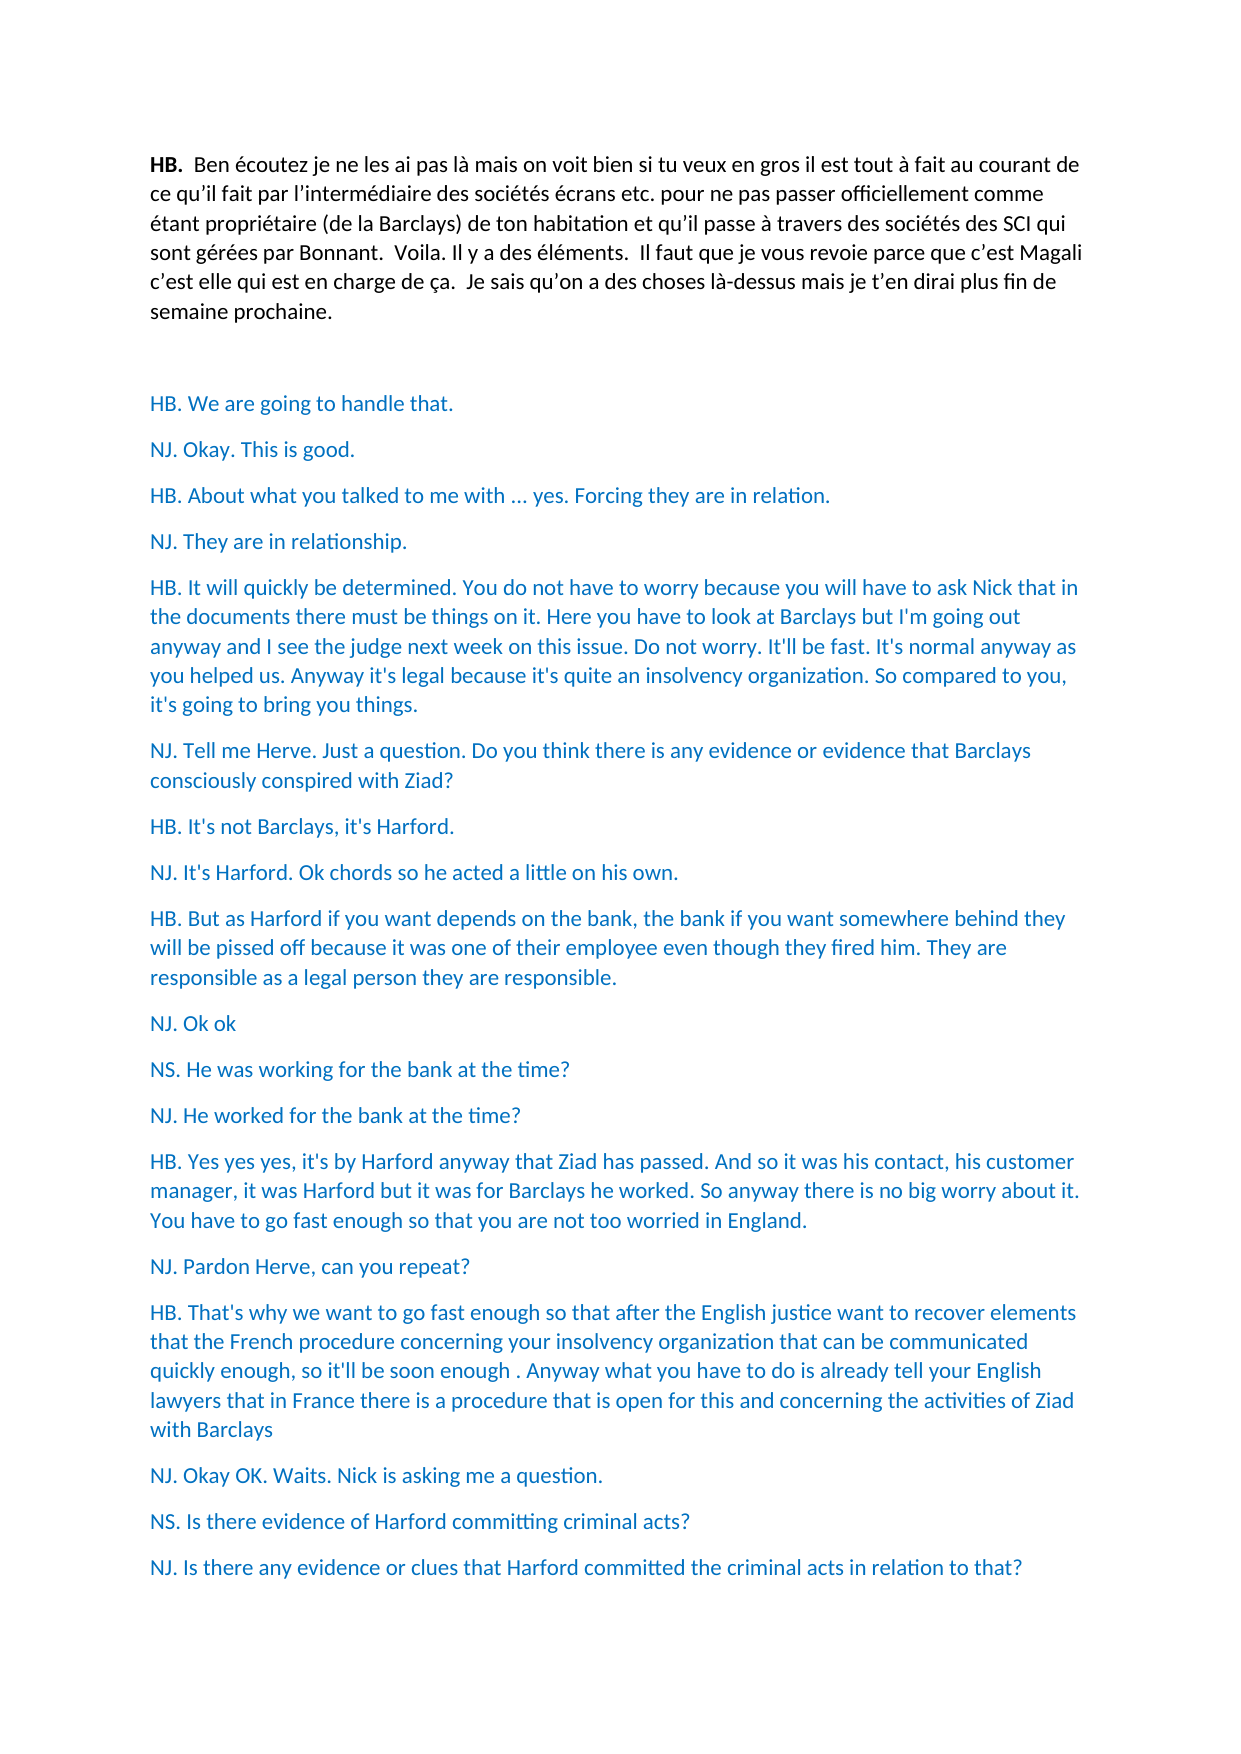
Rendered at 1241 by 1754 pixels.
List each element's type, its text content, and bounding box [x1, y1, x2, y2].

text NJ. Okay OK. Waits. Nick is asking me a question. [150, 1461, 1090, 1489]
text NJ. Is there any evidence or clues that Harford committed the criminal acts in relation to that? [150, 1553, 1090, 1582]
text NJ. Pardon Herve, can you repeat? [150, 1252, 1090, 1280]
text HB. Ben écoutez je ne les ai pas là mais on voit bien si tu veux en gros il est tout à fait au courant de ce qu’il fait par l’intermédiaire des sociétés écrans etc. pour ne pas passer officiellement comme étant propriétaire (de la Barclays) de ton habitation et qu’il passe à travers des sociétés des SCI qui sont gérées par Bonnant. Voila. Il y a des éléments. Il faut que je vous revoie parce que c’est Magali c’est elle qui est en charge de ça. Je sais qu’on a des choses là-dessus mais je t’en dirai plus fin de semaine prochaine. [150, 150, 1090, 325]
text NJ. Ok ok [150, 1009, 1090, 1037]
text HB. Yes yes yes, it's by Harford anyway that Ziad has passed. And so it was his contact, his customer manager, it was Harford but it was for Barclays he worked. So anyway there is no big worry about it. You have to go fast enough so that you are not too worried in England. [150, 1147, 1090, 1234]
text HB. It will quickly be determined. You do not have to worry because you will have to ask Nick that in the documents there must be things on it. Here you have to look at Barclays but I'm going out anyway and I see the judge next week on this issue. Do not worry. It'll be fast. It's normal anyway as you helped us. Anyway it's legal because it's quite an insolvency organization. So compared to you, it's going to bring you things. [150, 573, 1090, 719]
text NJ. Okay. This is good. [150, 435, 1090, 463]
text HB. That's why we want to go fast enough so that after the English justice want to recover elements that the French procedure concerning your insolvency organization that can be communicated quickly enough, so it'll be soon enough . Anyway what you have to do is already tell your English lawyers that in France there is a procedure that is open for this and concerning the activities of Ziad with Barclays [150, 1298, 1090, 1443]
text NJ. Tell me Herve. Just a question. Do you think there is any evidence or evidence that Barclays consciously conspired with Ziad? [150, 737, 1090, 794]
text NS. Is there evidence of Harford committing criminal acts? [150, 1507, 1090, 1536]
text HB. But as Harford if you want depends on the bank, the bank if you want somewhere behind they will be pissed off because it was one of their employee even though they fired him. They are responsible as a legal person they are responsible. [150, 904, 1090, 991]
text NJ. It's Harford. Ok chords so he acted a little on his own. [150, 858, 1090, 886]
text HB. We are going to handle that. [150, 389, 1090, 417]
text NS. He was working for the bank at the time? [150, 1055, 1090, 1083]
text HB. About what you talked to me with ... yes. Forcing they are in relation. [150, 481, 1090, 509]
text NJ. He worked for the bank at the time? [150, 1101, 1090, 1129]
text NJ. They are in relationship. [150, 527, 1090, 555]
text HB. It's not Barclays, it's Harford. [150, 812, 1090, 840]
